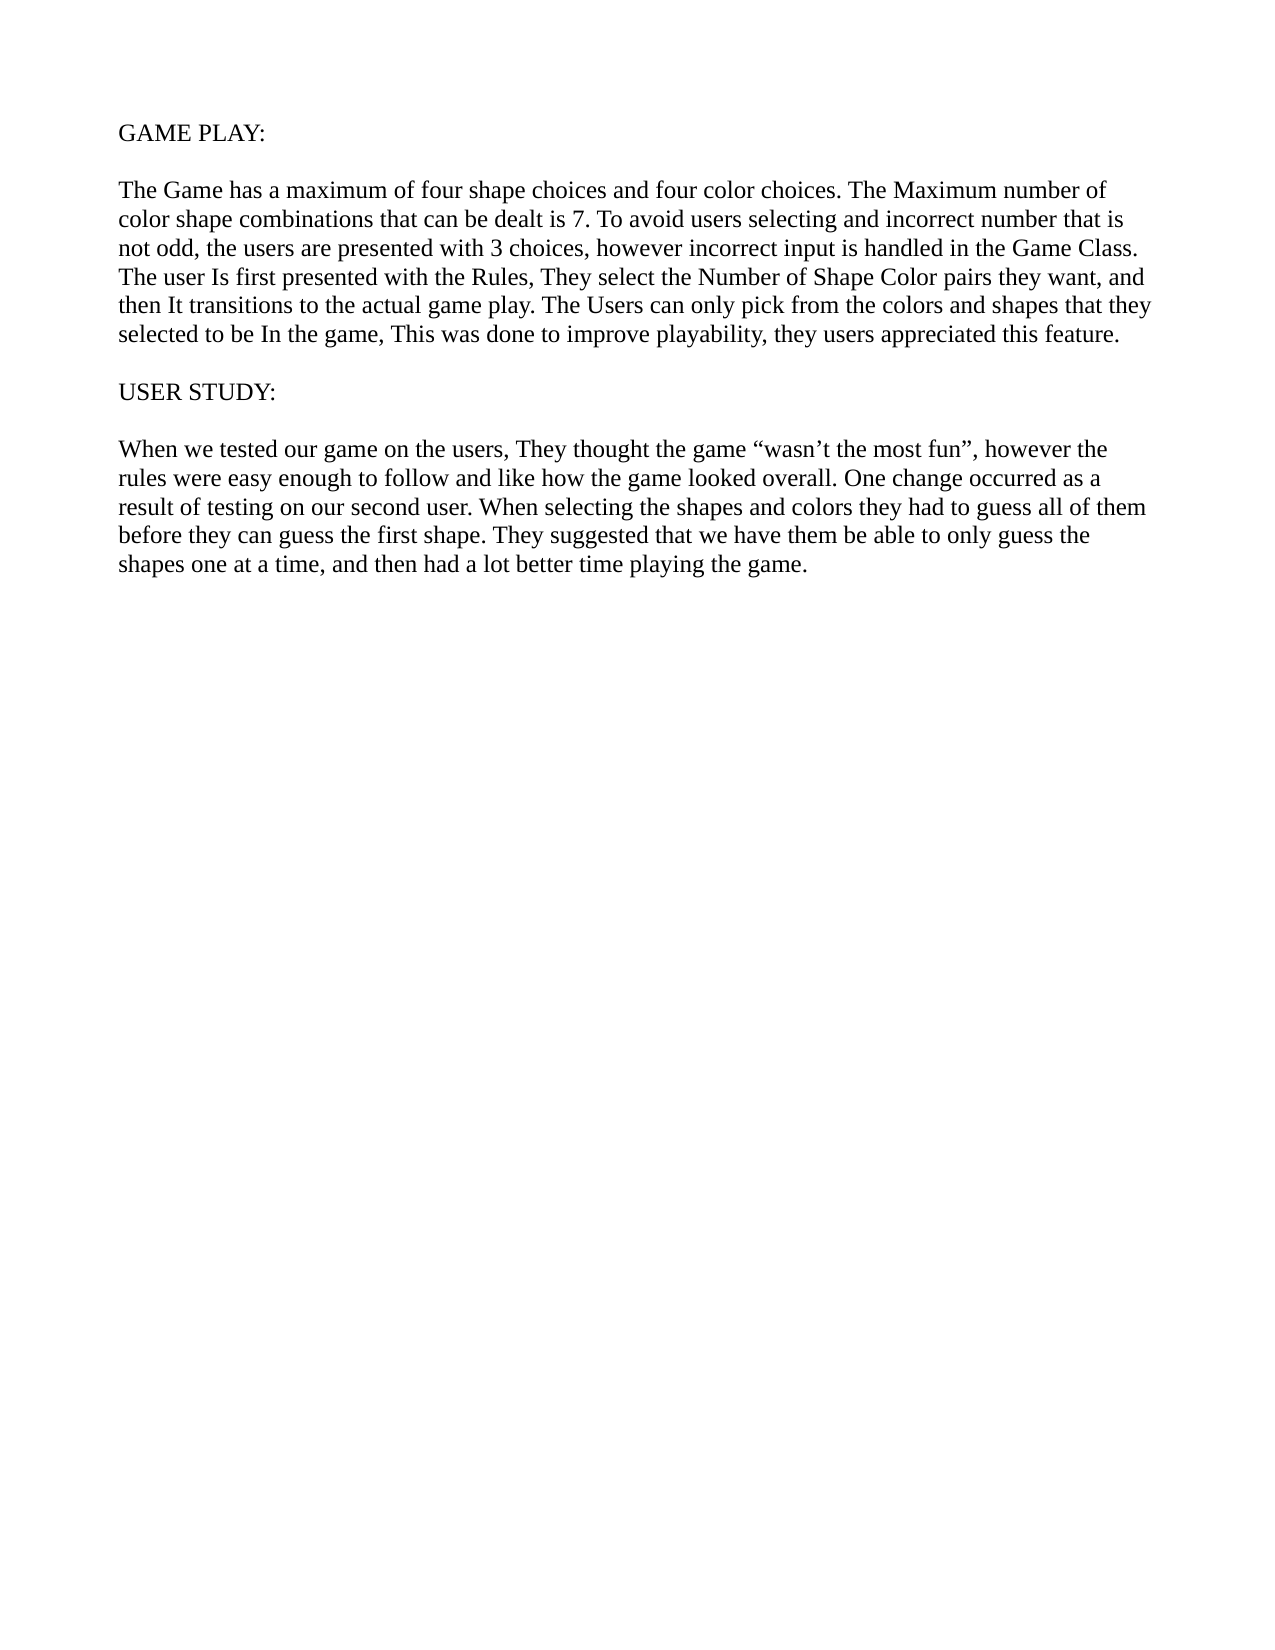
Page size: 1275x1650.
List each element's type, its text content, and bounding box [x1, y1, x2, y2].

text When we tested our game on the users, They thought the game “wasn’t the most fun”, however the rules were easy enough to follow and like how the game looked overall. One change occurred as a result of testing on our second user. When selecting the shapes and colors they had to guess all of them before they can guess the first shape. They suggested that we have them be able to only guess the shapes one at a time, and then had a lot better time playing the game. [118, 434, 1157, 578]
text GAME PLAY: [118, 118, 1157, 147]
text USER STUDY: [118, 377, 1157, 406]
text The Game has a maximum of four shape choices and four color choices. The Maximum number of color shape combinations that can be dealt is 7. To avoid users selecting and incorrect number that is not odd, the users are presented with 3 choices, however incorrect input is handled in the Game Class. [118, 176, 1157, 262]
text The user Is first presented with the Rules, They select the Number of Shape Color pairs they want, and then It transitions to the actual game play. The Users can only pick from the colors and shapes that they selected to be In the game, This was done to improve playability, they users appreciated this feature. [118, 262, 1157, 348]
